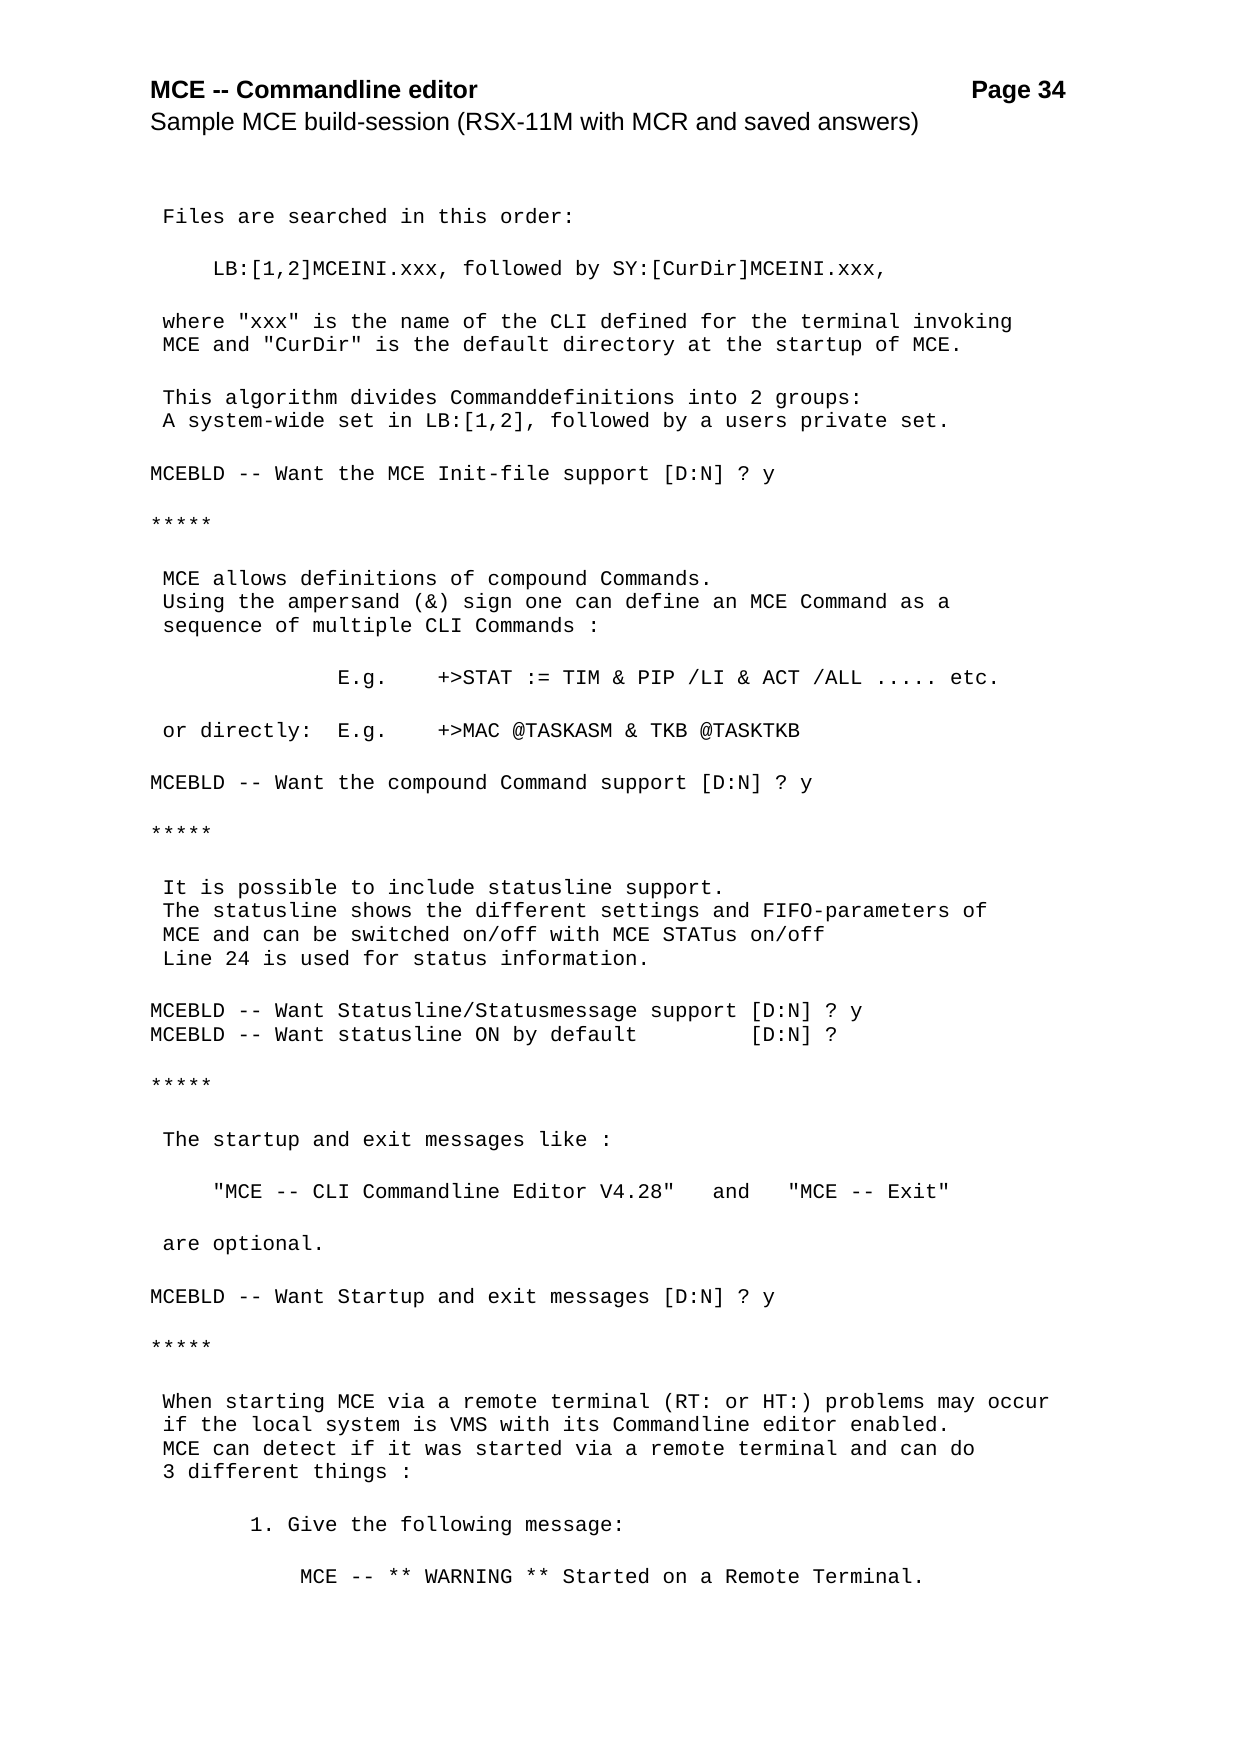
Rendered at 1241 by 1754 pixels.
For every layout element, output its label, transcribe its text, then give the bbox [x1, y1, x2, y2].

text MCE and can be switched on/off with MCE STATus on/off [150, 924, 1181, 948]
text MCE can detect if it was started via a remote terminal and can do [150, 1438, 1181, 1462]
text 3 different things : [150, 1462, 1181, 1485]
text The statusline shows the different settings and FIFO-parameters of [150, 901, 1181, 924]
text 1. Give the following message: [150, 1514, 1181, 1538]
text if the local system is VMS with its Commandline editor enabled. [150, 1414, 1181, 1438]
text Files are searched in this order: [150, 206, 1181, 229]
text MCEBLD -- Want Statusline/Statusmessage support [D:N] ? y [150, 1000, 1181, 1024]
text Line 24 is used for status information. [150, 948, 1181, 971]
text When starting MCE via a remote terminal (RT: or HT:) problems may occur [150, 1391, 1181, 1414]
text where "xxx" is the name of the CLI defined for the terminal invoking [150, 311, 1181, 334]
text MCEBLD -- Want the compound Command support [D:N] ? y [150, 772, 1181, 796]
text Using the ampersand (&) sign one can define an MCE Command as a [150, 591, 1181, 615]
text ***** [150, 1076, 1181, 1100]
text MCEBLD -- Want Startup and exit messages [D:N] ? y [150, 1286, 1181, 1309]
text LB:[1,2]MCEINI.xxx, followed by SY:[CurDir]MCEINI.xxx, [150, 258, 1181, 282]
text The startup and exit messages like : [150, 1129, 1181, 1152]
text MCE allows definitions of compound Commands. [150, 568, 1181, 591]
text are optional. [150, 1233, 1181, 1257]
text It is possible to include statusline support. [150, 877, 1181, 901]
text MCEBLD -- Want statusline ON by default [D:N] ? [150, 1024, 1181, 1047]
text sequence of multiple CLI Commands : [150, 615, 1181, 638]
text "MCE -- CLI Commandline Editor V4.28" and "MCE -- Exit" [150, 1181, 1181, 1205]
text ***** [150, 824, 1181, 848]
text E.g. +>STAT := TIM & PIP /LI & ACT /ALL ..... etc. [150, 667, 1181, 691]
text ***** [150, 515, 1181, 539]
text ***** [150, 1338, 1181, 1362]
text or directly: E.g. +>MAC @TASKASM & TKB @TASKTKB [150, 720, 1181, 743]
text A system-wide set in LB:[1,2], followed by a users private set. [150, 410, 1181, 434]
text MCE and "CurDir" is the default directory at the startup of MCE. [150, 334, 1181, 358]
text MCEBLD -- Want the MCE Init-file support [D:N] ? y [150, 463, 1181, 486]
text This algorithm divides Commanddefinitions into 2 groups: [150, 387, 1181, 410]
text MCE -- ** WARNING ** Started on a Remote Terminal. [150, 1566, 1181, 1590]
